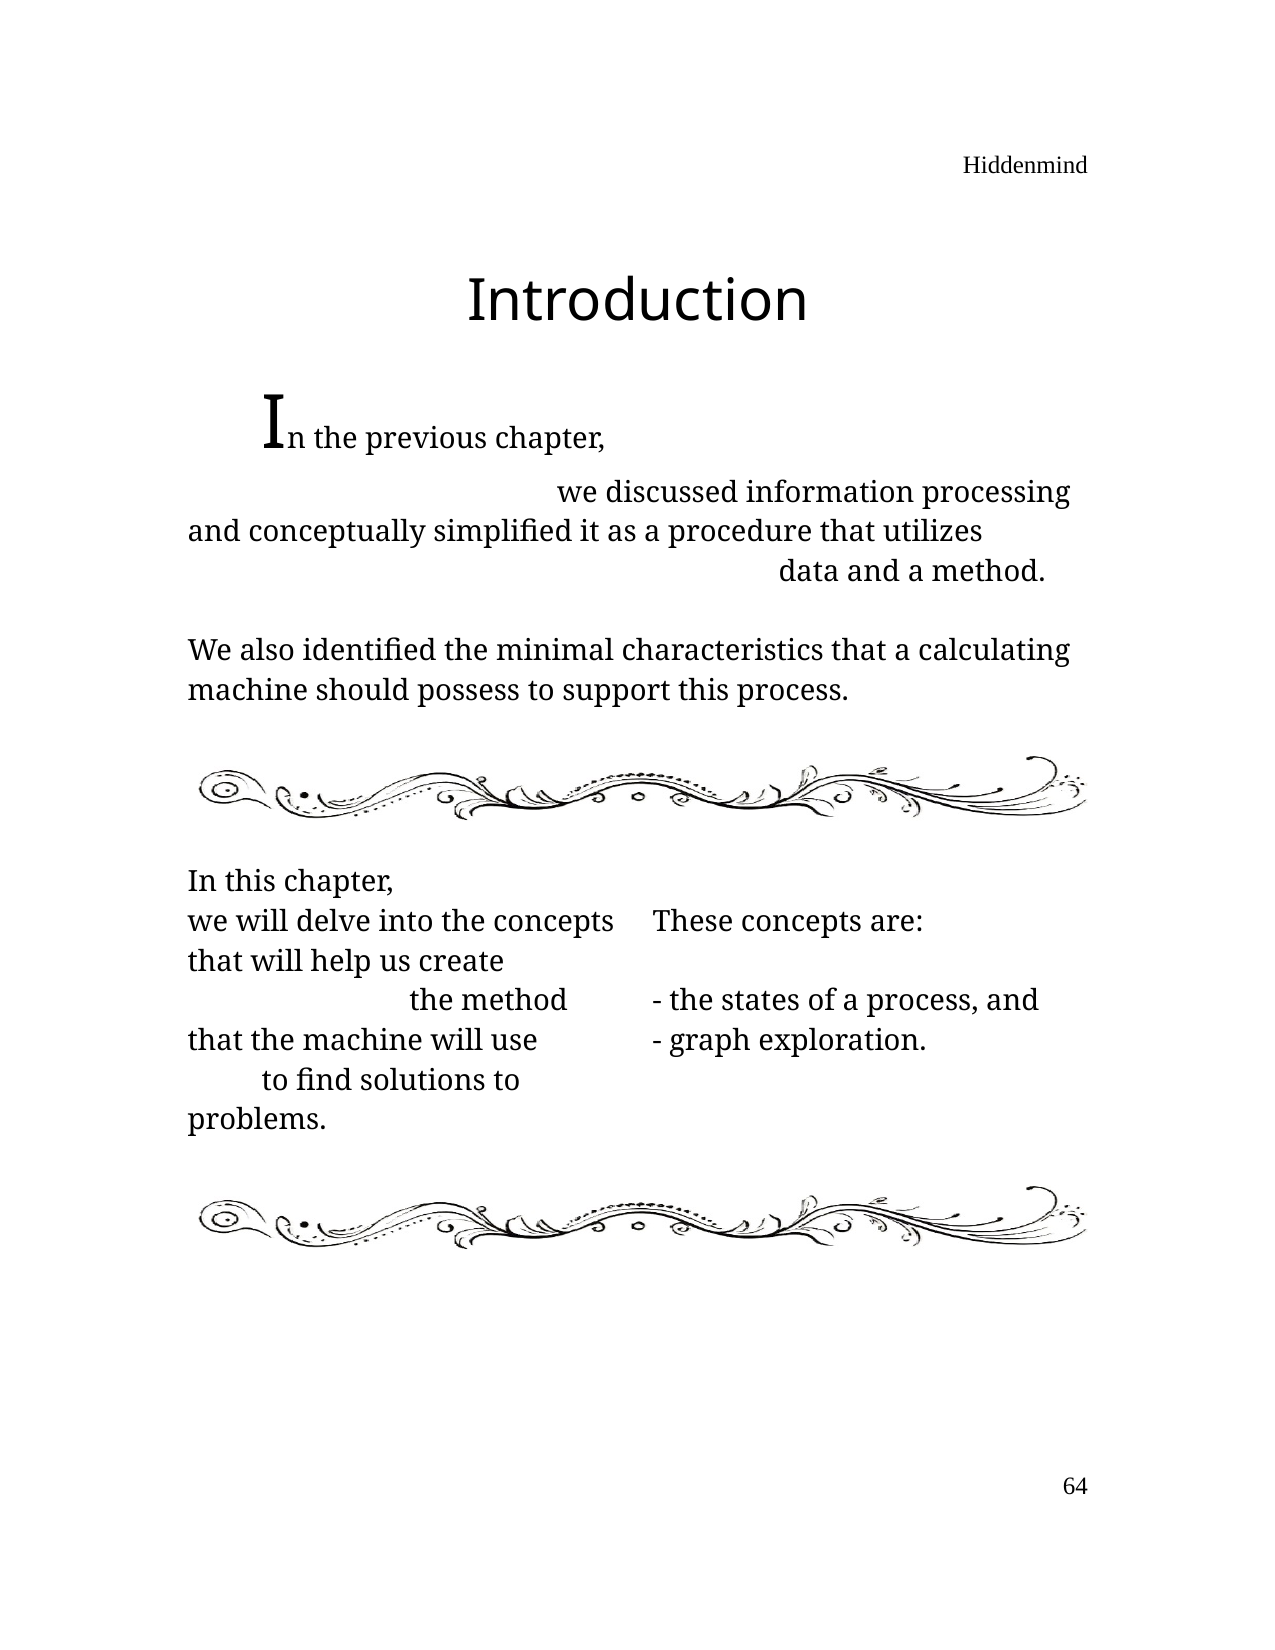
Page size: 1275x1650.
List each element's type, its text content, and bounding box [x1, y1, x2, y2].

text and conceptually simplified it as a procedure that utilizes [187, 511, 1087, 550]
text - the states of a process, and [652, 979, 1087, 1019]
text we will delve into the concepts that will help us create [187, 900, 622, 979]
text In the previous chapter, [187, 369, 1087, 471]
picture [198, 1185, 1088, 1250]
text These concepts are: [652, 900, 1087, 940]
text - graph exploration. [652, 1019, 1087, 1059]
text We also identified the minimal characteristics that a calculating machine should possess to support this process. [187, 630, 1087, 709]
text In this chapter, [187, 860, 622, 900]
text data and a method. [187, 550, 1087, 590]
text the method [187, 979, 622, 1019]
text to find solutions to problems. [187, 1059, 622, 1138]
text we discussed information processing [187, 471, 1087, 511]
text that the machine will use [187, 1019, 622, 1059]
picture [198, 756, 1088, 821]
